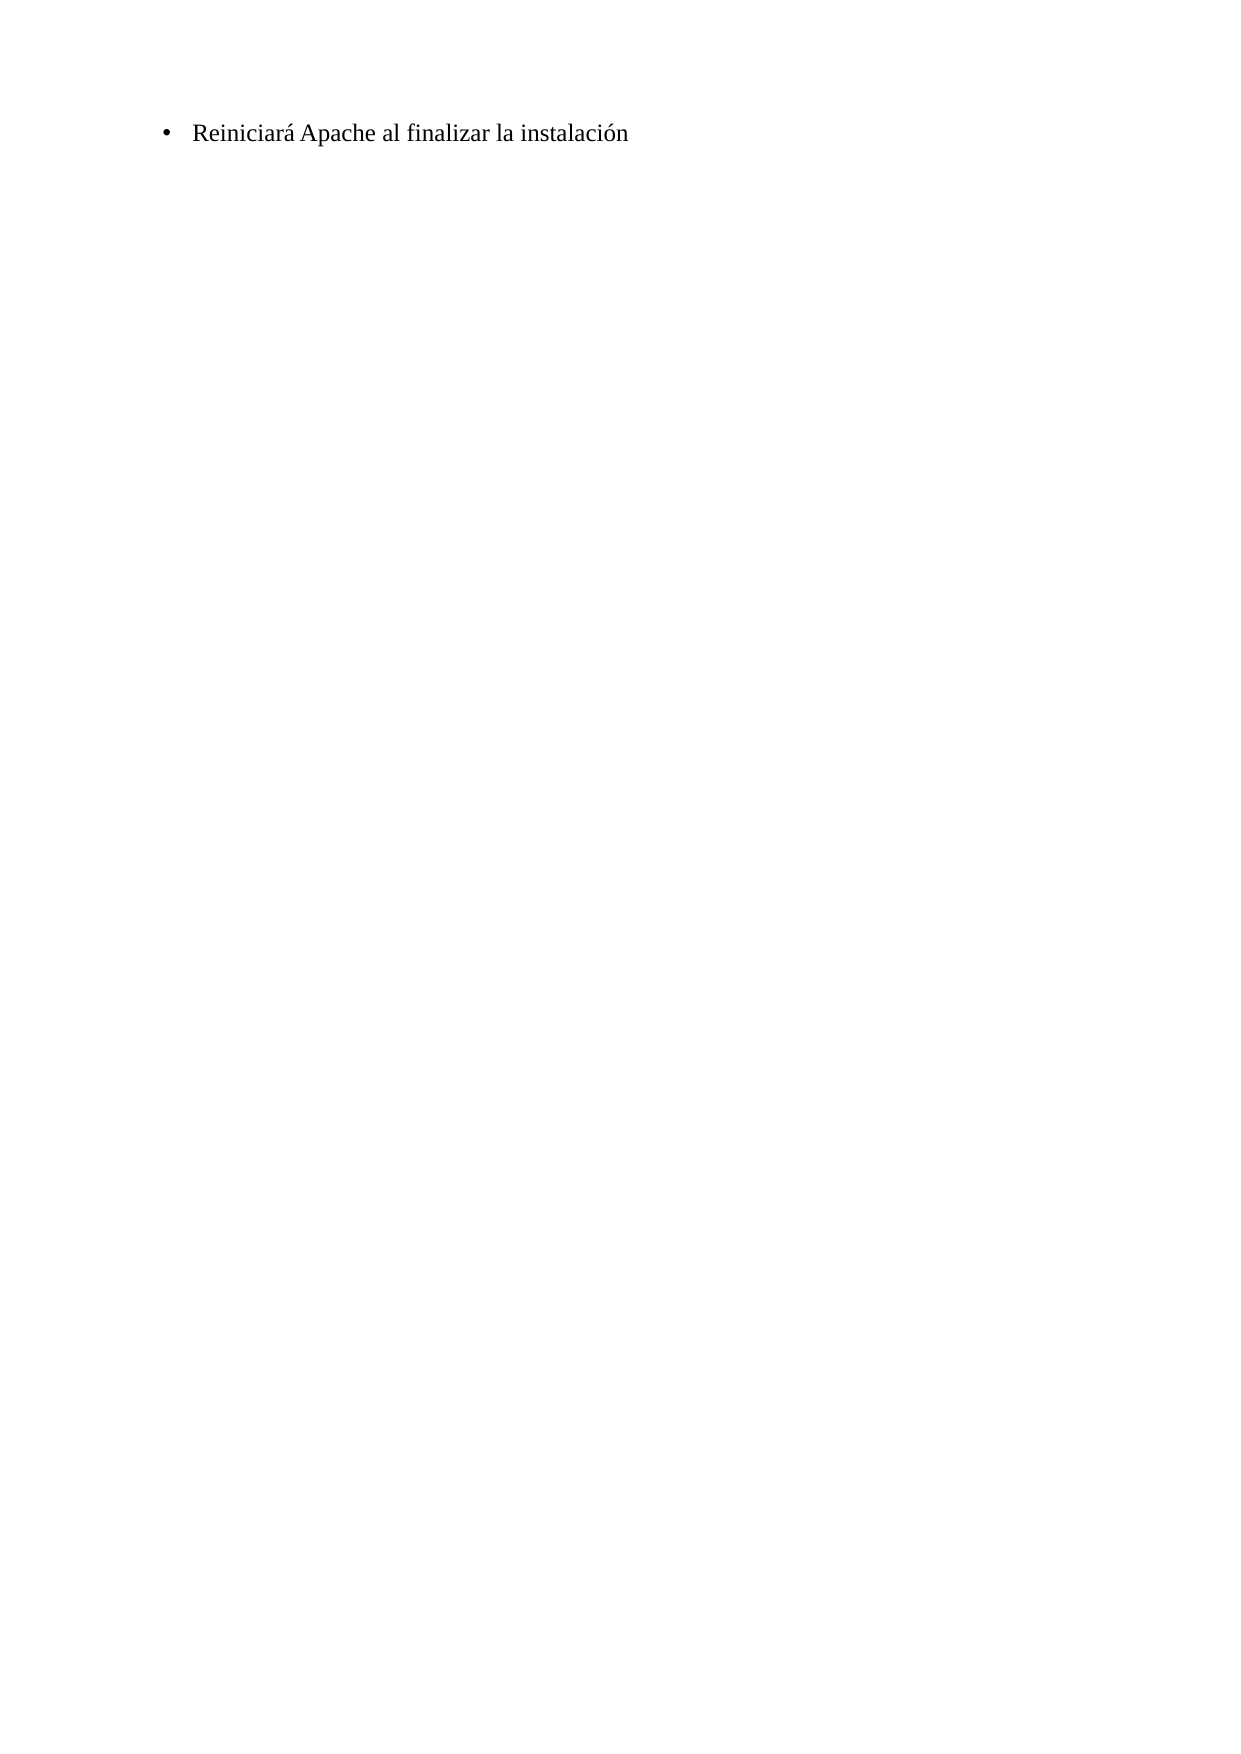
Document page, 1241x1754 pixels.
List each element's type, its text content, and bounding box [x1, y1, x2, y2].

list Reiniciará Apache al finalizar la instalación [162, 118, 1122, 147]
